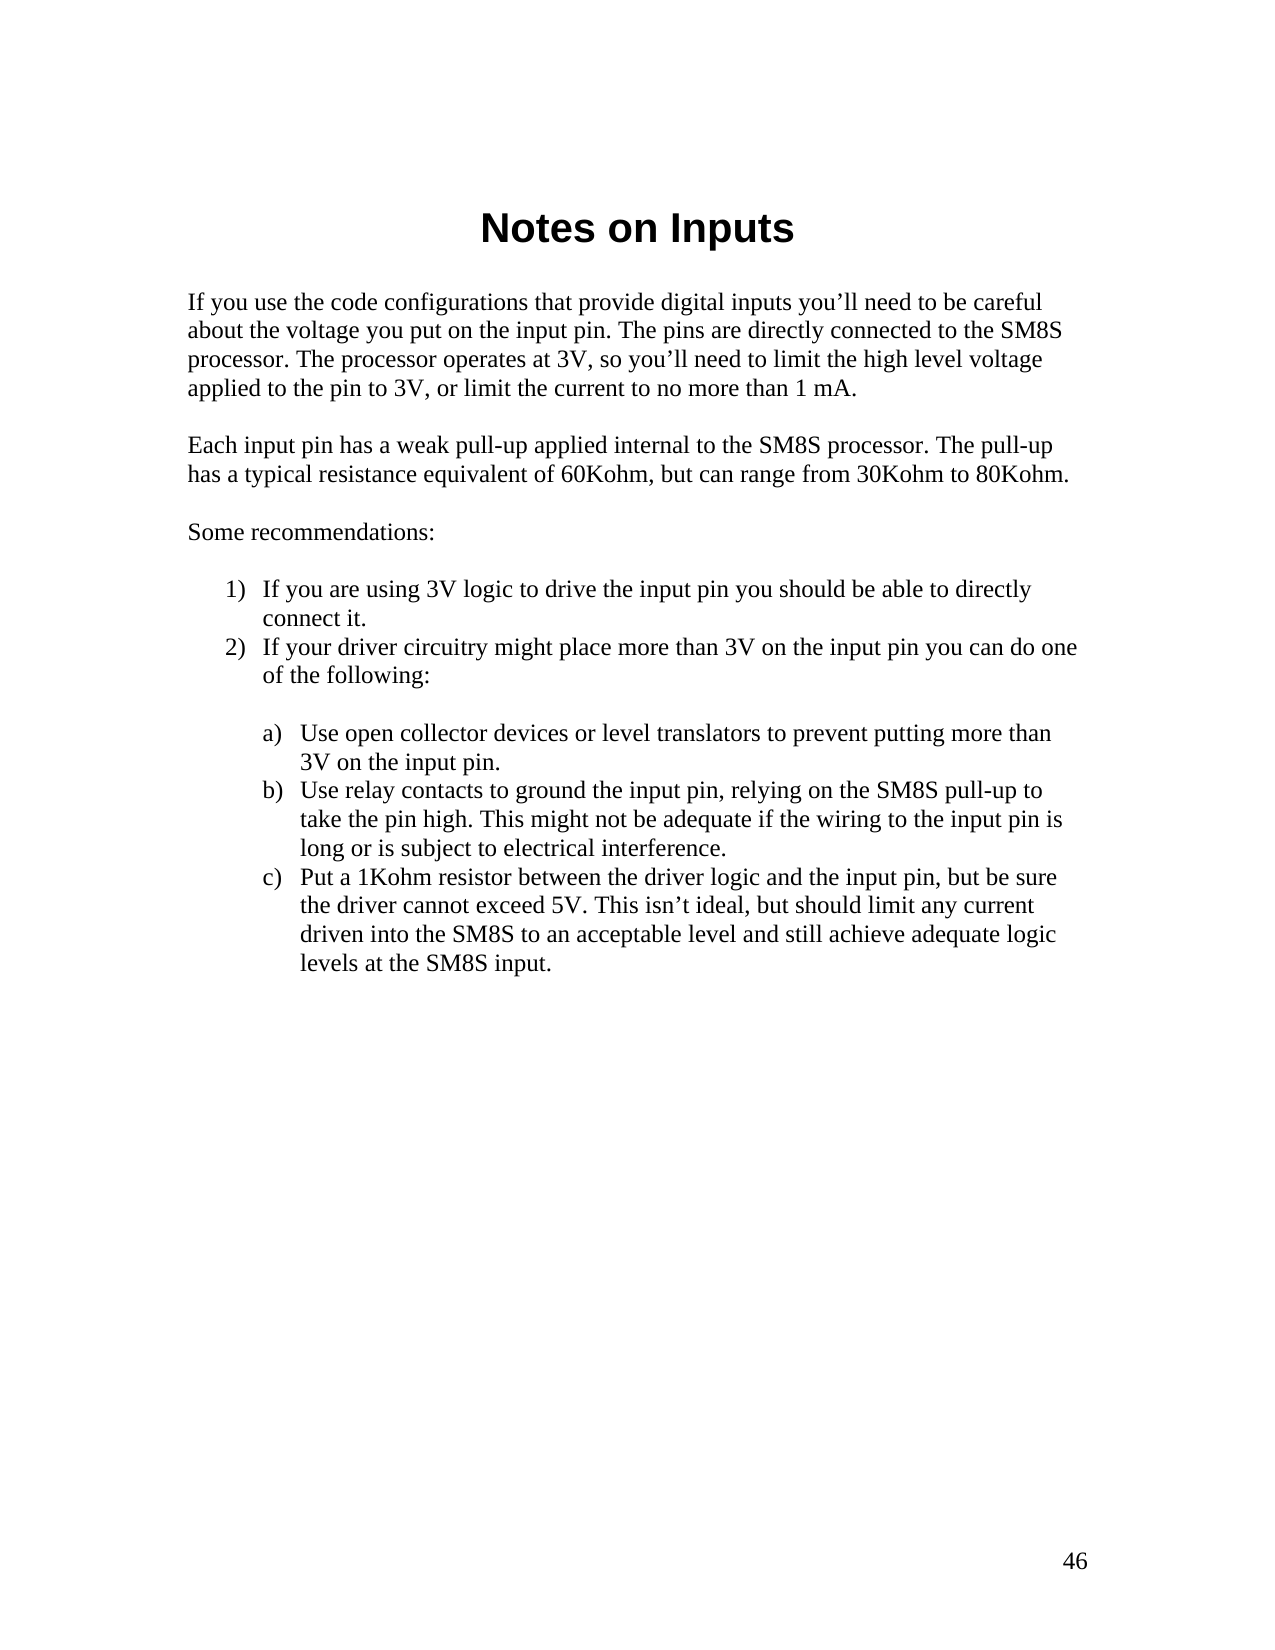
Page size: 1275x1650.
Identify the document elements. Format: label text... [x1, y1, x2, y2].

list If your driver circuitry might place more than 3V on the input pin you can do one of the following: [225, 632, 1087, 689]
list Use relay contacts to ground the input pin, relying on the SM8S pull-up to take the pin high. This might not be adequate if the wiring to the input pin is long or is subject to electrical interference. [262, 775, 1087, 862]
list If you are using 3V logic to drive the input pin you should be able to directly connect it. [225, 574, 1087, 632]
text Each input pin has a weak pull-up applied internal to the SM8S processor. The pull-up has a typical resistance equivalent of 60Kohm, but can range from 30Kohm to 80Kohm. [187, 430, 1087, 488]
list Use open collector devices or level translators to prevent putting more than 3V on the input pin. [262, 718, 1087, 775]
subtitle Notes on Inputs [187, 204, 1087, 252]
list Put a 1Kohm resistor between the driver logic and the input pin, but be sure the driver cannot exceed 5V. This isn’t ideal, but should limit any current driven into the SM8S to an acceptable level and still achieve adequate logic levels at the SM8S input. [262, 862, 1087, 977]
text If you use the code configurations that provide digital inputs you’ll need to be careful about the voltage you put on the input pin. The pins are directly connected to the SM8S processor. The processor operates at 3V, so you’ll need to limit the high level voltage applied to the pin to 3V, or limit the current to no more than 1 mA. [187, 287, 1087, 402]
text Some recommendations: [187, 517, 1087, 545]
